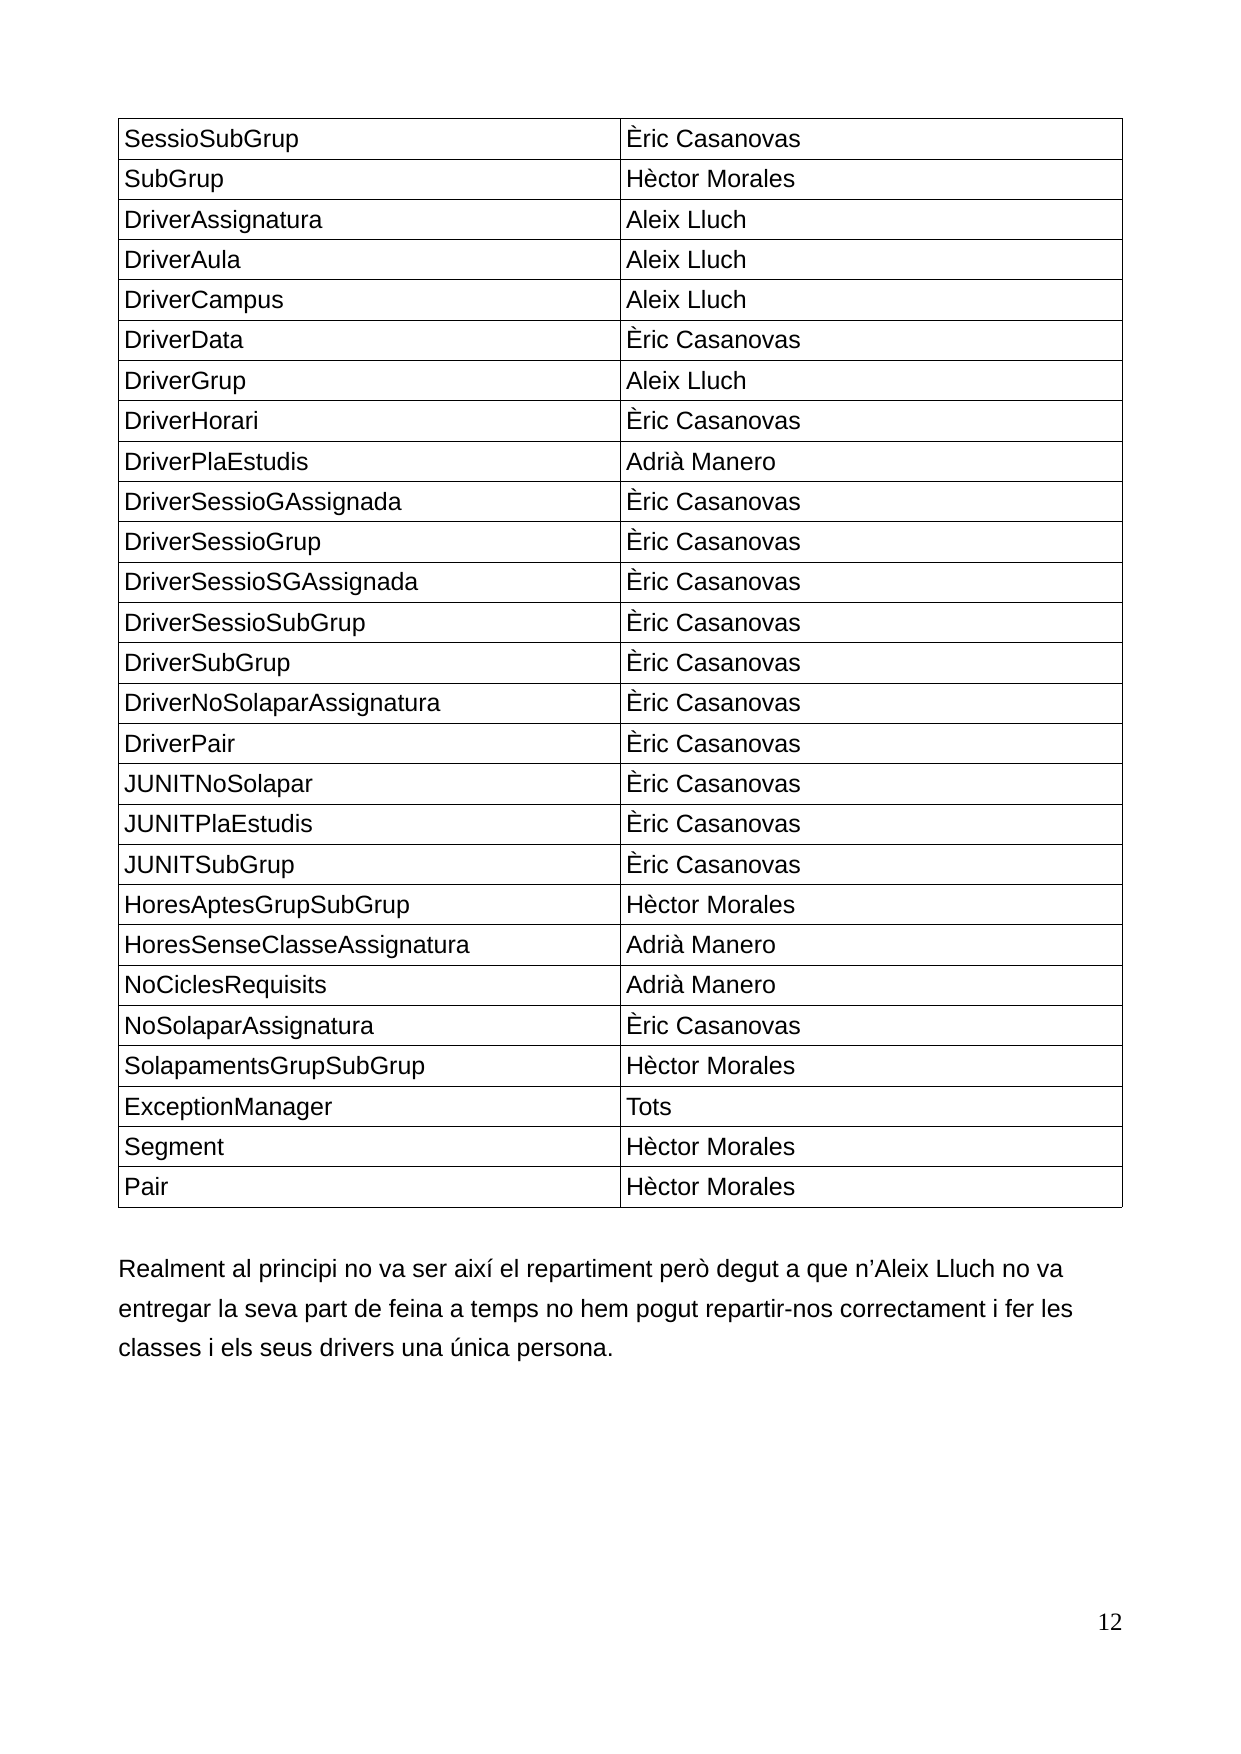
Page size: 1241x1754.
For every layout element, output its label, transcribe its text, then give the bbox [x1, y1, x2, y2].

table_cell HoresAptesGrupSubGrup [119, 885, 620, 924]
table_cell Èric Casanovas [621, 522, 1122, 562]
table_cell Hèctor Morales [621, 1167, 1122, 1207]
table_cell Èric Casanovas [621, 119, 1122, 158]
table_cell JUNITPlaEstudis [119, 805, 620, 844]
table_cell SubGrup [119, 160, 620, 199]
table_cell Aleix Lluch [621, 280, 1122, 320]
table_cell DriverData [119, 321, 620, 360]
table_cell Èric Casanovas [621, 401, 1122, 441]
table_cell Tots [621, 1087, 1122, 1126]
table_cell Èric Casanovas [621, 684, 1122, 723]
table_cell Èric Casanovas [621, 482, 1122, 521]
table_cell HoresSenseClasseAssignatura [119, 925, 620, 965]
table_cell DriverSessioSubGrup [119, 603, 620, 642]
table_cell Adrià Manero [621, 442, 1122, 481]
table_cell Hèctor Morales [621, 885, 1122, 924]
table_cell DriverHorari [119, 401, 620, 441]
table_cell Hèctor Morales [621, 1046, 1122, 1086]
table_cell DriverAssignatura [119, 200, 620, 239]
table_cell JUNITNoSolapar [119, 764, 620, 803]
text Realment al principi no va ser així el repartiment però degut a que n’Aleix Lluch no va entregar la seva part de feina a temps no hem pogut repartir-nos correctament i fer les classes i els seus drivers una única persona. [118, 1254, 1122, 1362]
table_cell Aleix Lluch [621, 200, 1122, 239]
table_cell Èric Casanovas [621, 643, 1122, 682]
table_cell SolapamentsGrupSubGrup [119, 1046, 620, 1086]
table_cell Èric Casanovas [621, 764, 1122, 803]
table_cell Aleix Lluch [621, 240, 1122, 279]
table_cell JUNITSubGrup [119, 845, 620, 884]
table_cell Èric Casanovas [621, 1006, 1122, 1045]
table_cell Èric Casanovas [621, 724, 1122, 763]
table_cell NoSolaparAssignatura [119, 1006, 620, 1045]
table_cell DriverNoSolaparAssignatura [119, 684, 620, 723]
table_cell NoCiclesRequisits [119, 966, 620, 1005]
table_cell Èric Casanovas [621, 603, 1122, 642]
table_cell ExceptionManager [119, 1087, 620, 1126]
table_cell DriverGrup [119, 361, 620, 400]
table_cell Hèctor Morales [621, 1127, 1122, 1166]
table_cell DriverCampus [119, 280, 620, 320]
table_cell Pair [119, 1167, 620, 1207]
table_cell Hèctor Morales [621, 160, 1122, 199]
table_cell SessioSubGrup [119, 119, 620, 158]
table_cell Aleix Lluch [621, 361, 1122, 400]
table_cell Èric Casanovas [621, 845, 1122, 884]
table_cell DriverPair [119, 724, 620, 763]
table_cell DriverSessioSGAssignada [119, 563, 620, 602]
table_cell DriverPlaEstudis [119, 442, 620, 481]
table_cell Segment [119, 1127, 620, 1166]
table_cell DriverSessioGrup [119, 522, 620, 562]
table_cell DriverSubGrup [119, 643, 620, 682]
table_cell Adrià Manero [621, 925, 1122, 965]
table_cell DriverSessioGAssignada [119, 482, 620, 521]
table_cell Adrià Manero [621, 966, 1122, 1005]
table_cell DriverAula [119, 240, 620, 279]
table_cell Èric Casanovas [621, 321, 1122, 360]
table_cell Èric Casanovas [621, 563, 1122, 602]
table_cell Èric Casanovas [621, 805, 1122, 844]
